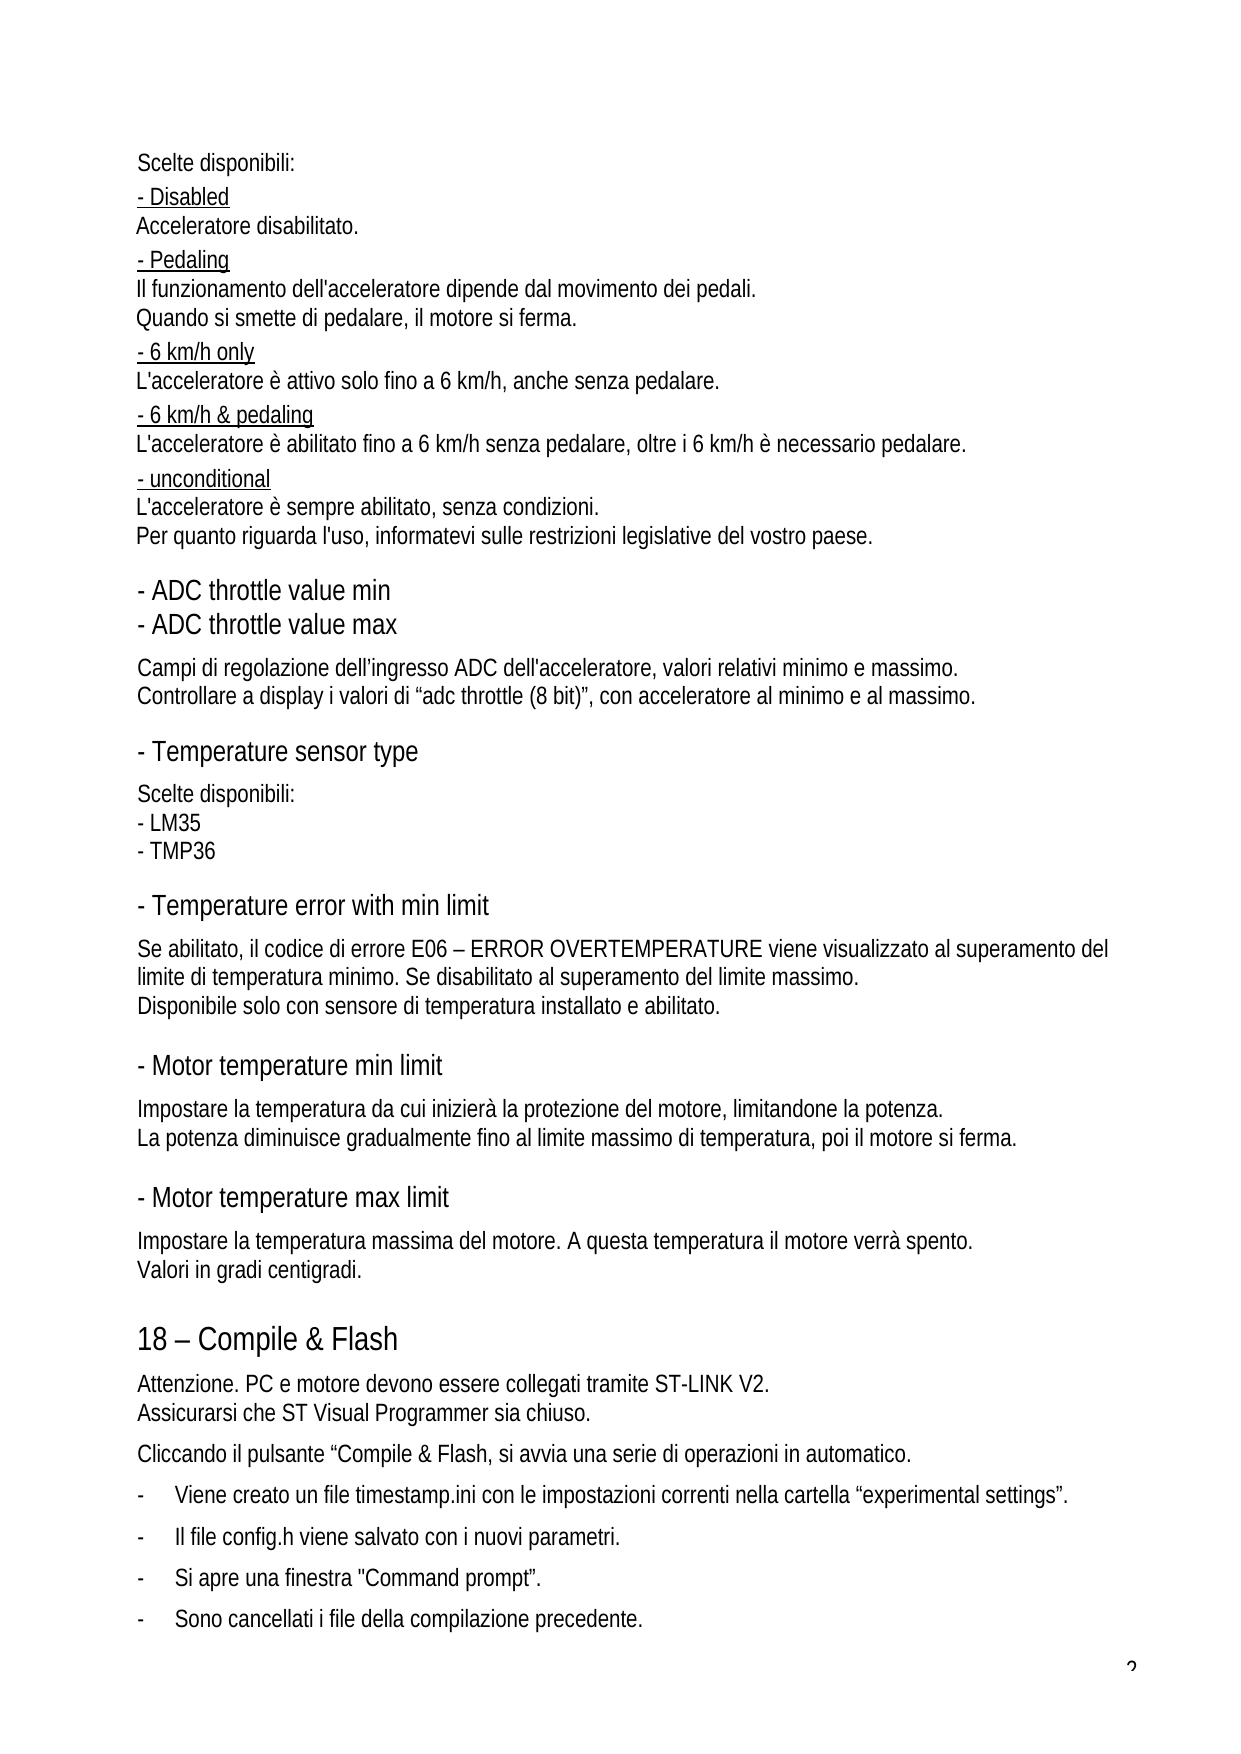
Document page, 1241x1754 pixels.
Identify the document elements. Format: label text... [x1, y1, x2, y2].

text - TMP36 [137, 836, 1122, 865]
text - LM35 [137, 807, 1122, 836]
text Quando si smette di pedalare, il motore si ferma. [136, 303, 1122, 331]
text Campi di regolazione dell’ingresso ADC dell'acceleratore, valori relativi minimo e massimo. [137, 653, 1122, 681]
text - Motor temperature max limit [137, 1180, 1122, 1213]
text Valori in gradi centigradi. [137, 1255, 1122, 1283]
text Scelte disponibili: [137, 148, 1122, 176]
text Assicurarsi che ST Visual Programmer sia chiuso. [137, 1398, 1122, 1427]
list Viene creato un file timestamp.ini con le impostazioni correnti nella cartella “experimental settings”. [137, 1480, 1122, 1509]
list Sono cancellati i file della compilazione precedente. [137, 1604, 1122, 1632]
text Controllare a display i valori di “adc throttle (8 bit)”, con acceleratore al minimo e al massimo. [137, 681, 1122, 710]
text 18 – Compile & Flash [137, 1319, 1122, 1357]
text La potenza diminuisce gradualmente fino al limite massimo di temperatura, poi il motore si ferma. [137, 1123, 1122, 1151]
list Si apre una finestra "Command prompt”. [137, 1563, 1122, 1591]
text - Disabled [137, 182, 1122, 211]
text Attenzione. PC e motore devono essere collegati tramite ST-LINK V2. [137, 1369, 1122, 1398]
text Il funzionamento dell'acceleratore dipende dal movimento dei pedali. [136, 274, 1122, 303]
text Acceleratore disabilitato. [136, 211, 1122, 239]
text L'acceleratore è attivo solo fino a 6 km/h, anche senza pedalare. [136, 366, 1122, 394]
text - 6 km/h & pedaling [137, 401, 1122, 429]
text L'acceleratore è sempre abilitato, senza condizioni. [136, 492, 1122, 521]
text - 6 km/h only [137, 337, 1122, 366]
text Disponibile solo con sensore di temperatura installato e abilitato. [137, 991, 1122, 1019]
text - Pedaling [137, 245, 1122, 274]
text - unconditional [137, 464, 1122, 492]
text Cliccando il pulsante “Compile & Flash, si avvia una serie di operazioni in automatico. [137, 1439, 1122, 1468]
text L'acceleratore è abilitato fino a 6 km/h senza pedalare, oltre i 6 km/h è necessario pedalare. [136, 429, 1122, 458]
text - Motor temperature min limit [137, 1048, 1122, 1082]
text - Temperature error with min limit [137, 888, 1122, 922]
text - ADC throttle value min [137, 573, 1122, 607]
text Se abilitato, il codice di errore E06 – ERROR OVERTEMPERATURE viene visualizzato al superamento del limite di temperatura minimo. Se disabilitato al superamento del limite massimo. [137, 934, 1122, 991]
text Impostare la temperatura da cui inizierà la protezione del motore, limitandone la potenza. [137, 1094, 1122, 1123]
list Il file config.h viene salvato con i nuovi parametri. [137, 1522, 1122, 1550]
text - Temperature sensor type [137, 734, 1122, 767]
text Impostare la temperatura massima del motore. A questa temperatura il motore verrà spento. [137, 1226, 1122, 1255]
text Per quanto riguarda l'uso, informatevi sulle restrizioni legislative del vostro paese. [136, 521, 1122, 550]
text - ADC throttle value max [137, 607, 1122, 640]
text Scelte disponibili: [137, 779, 1122, 807]
